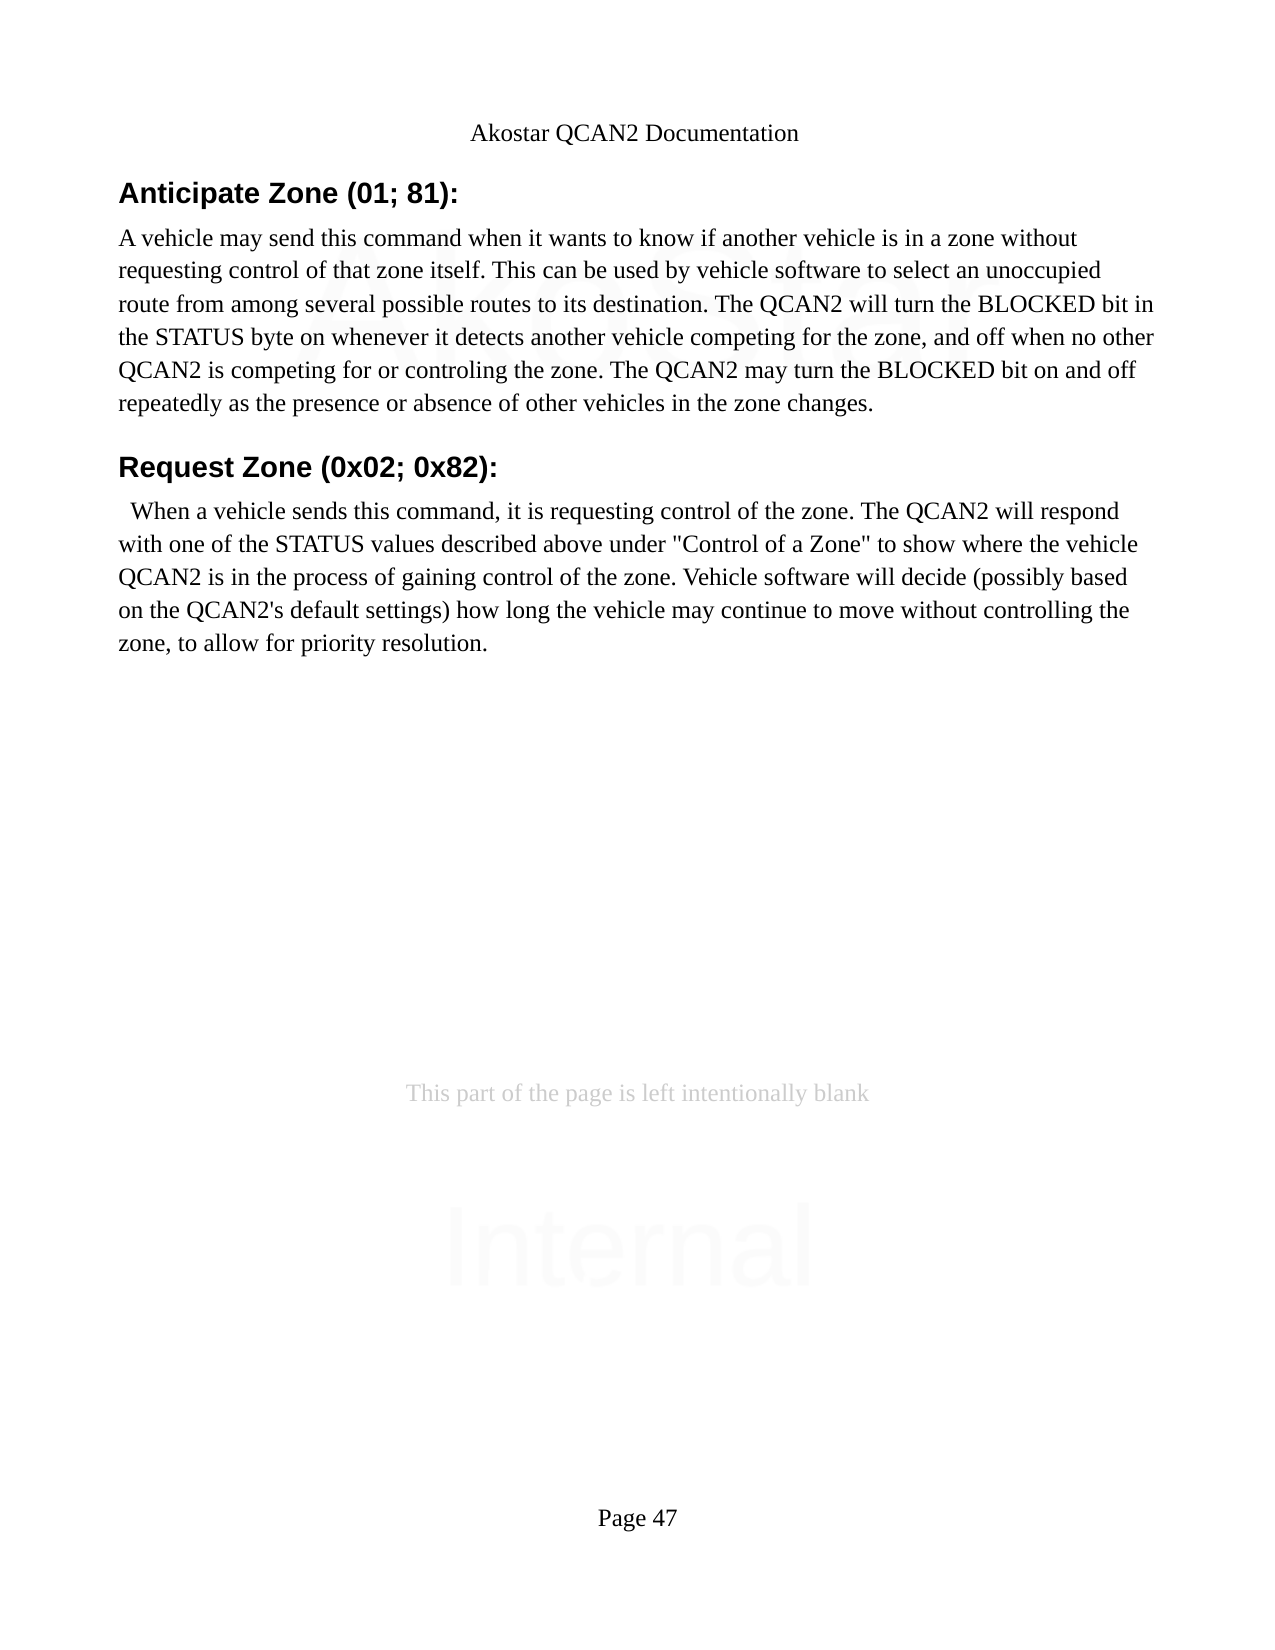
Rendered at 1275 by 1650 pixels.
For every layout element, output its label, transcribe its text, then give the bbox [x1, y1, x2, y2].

text When a vehicle sends this command, it is requesting control of the zone. The QCAN2 will respond with one of the STATUS values described above under "Control of a Zone" to show where the vehicle QCAN2 is in the process of gaining control of the zone. Vehicle software will decide (possibly based on the QCAN2's default settings) how long the vehicle may continue to move without controlling the zone, to allow for priority resolution. [118, 496, 1157, 657]
text This part of the page is left intentionally blank [118, 1078, 1157, 1107]
text A vehicle may send this command when it wants to know if another vehicle is in a zone without requesting control of that zone itself. This can be used by vehicle software to select an unoccupied route from among several possible routes to its destination. The QCAN2 will turn the BLOCKED bit in the STATUS byte on whenever it detects another vehicle competing for the zone, and off when no other QCAN2 is competing for or controling the zone. The QCAN2 may turn the BLOCKED bit on and off repeatedly as the presence or absence of other vehicles in the zone changes. [118, 223, 1157, 416]
subtitle Anticipate Zone (01; 81): [118, 176, 1157, 210]
subtitle Request Zone (0x02; 0x82): [118, 450, 1157, 484]
